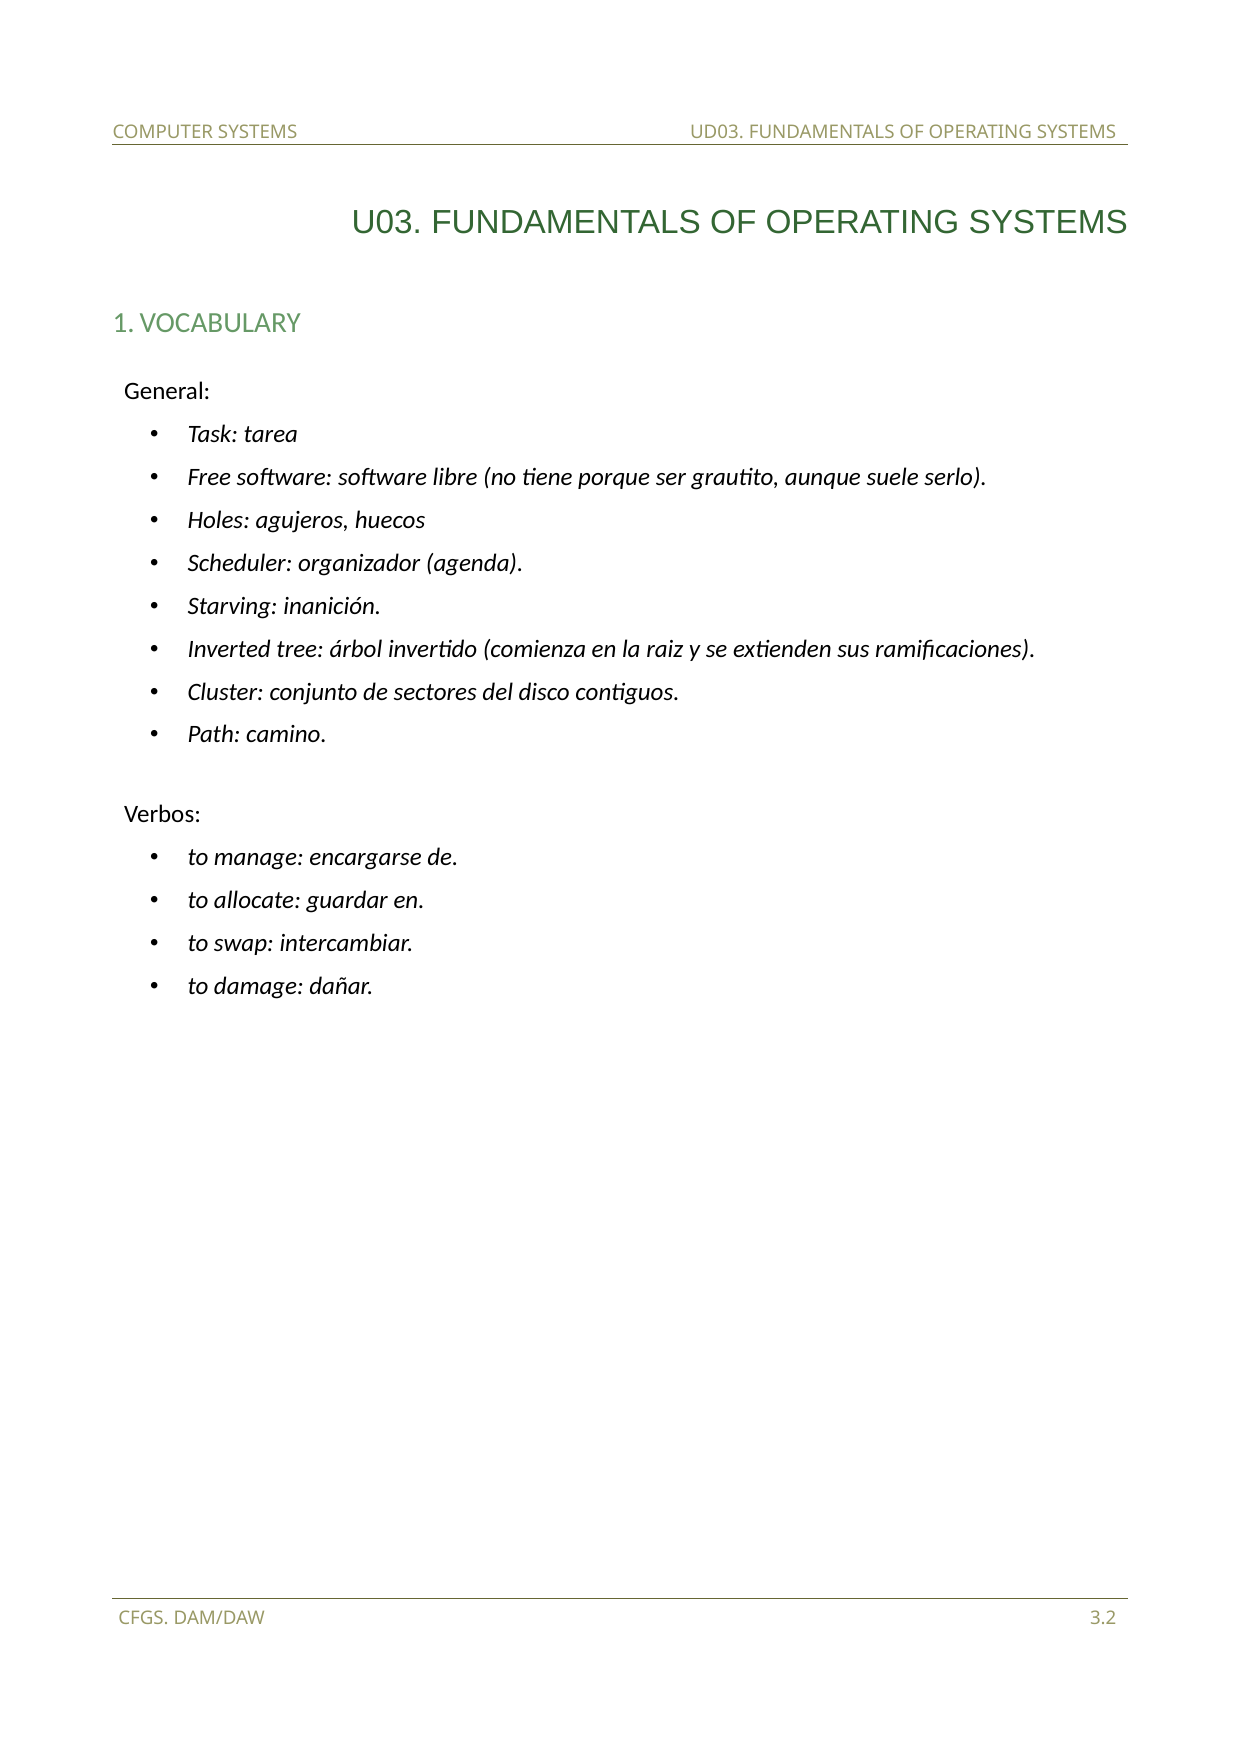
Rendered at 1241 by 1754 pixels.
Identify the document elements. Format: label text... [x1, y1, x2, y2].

text U03. Fundamentals of operating systems [112, 202, 1128, 240]
list Starving: inanición. [150, 590, 1128, 620]
list to manage: encargarse de. [150, 841, 1128, 872]
subtitle Vocabulary [112, 304, 1128, 339]
list Scheduler: organizador (agenda). [150, 547, 1128, 577]
list to swap: intercambiar. [150, 927, 1128, 957]
list Free software: software libre (no tiene porque ser grautito, aunque suele serlo). [150, 461, 1128, 492]
list Path: camino. [150, 719, 1128, 749]
list Cluster: conjunto de sectores del disco contiguos. [150, 676, 1128, 706]
text Verbos: [112, 798, 1128, 829]
list to damage: dañar. [150, 970, 1128, 1000]
list Holes: agujeros, huecos [150, 504, 1128, 534]
list Task: tarea [150, 418, 1128, 449]
list to allocate: guardar en. [150, 884, 1128, 914]
list Inverted tree: árbol invertido (comienza en la raiz y se extienden sus ramificaciones). [150, 633, 1128, 663]
text General: [112, 375, 1128, 406]
